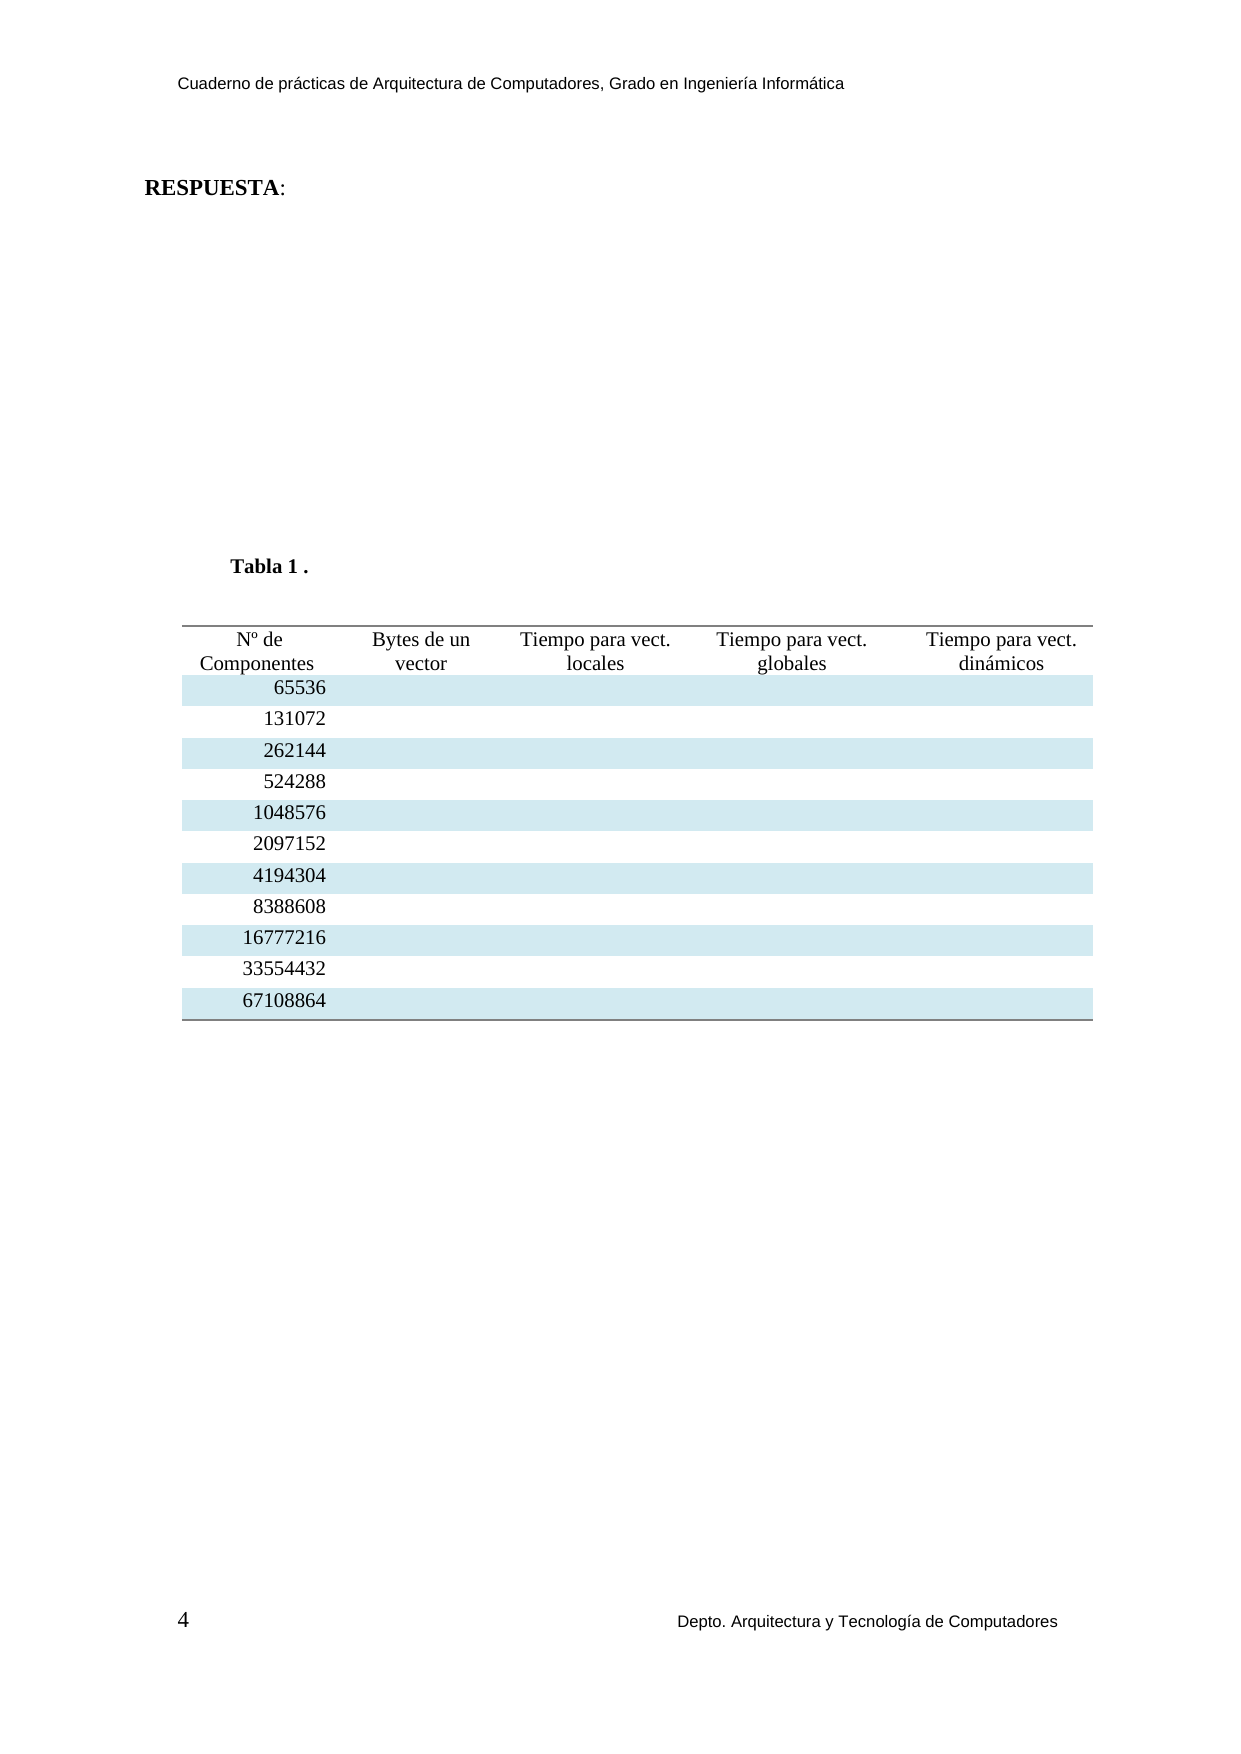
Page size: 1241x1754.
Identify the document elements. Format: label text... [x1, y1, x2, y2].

table_cell [505, 738, 686, 769]
table_cell 524288 [182, 769, 337, 800]
table_cell [505, 675, 686, 706]
table_header Tiempo para vect. globales [686, 627, 898, 675]
text RESPUESTA: [144, 174, 1063, 200]
table_cell [898, 769, 1093, 800]
table_cell 16777216 [182, 925, 337, 956]
table_header Tiempo para vect. dinámicos [898, 627, 1093, 675]
table_cell [505, 988, 686, 1019]
table_cell [337, 706, 505, 737]
table_cell [898, 831, 1093, 862]
table_cell [686, 988, 898, 1019]
table_cell [505, 831, 686, 862]
table_header Tiempo para vect. locales [505, 627, 686, 675]
table_cell [686, 800, 898, 831]
table_cell [686, 706, 898, 737]
table_cell 33554432 [182, 956, 337, 987]
table_cell [337, 894, 505, 925]
table_cell [505, 925, 686, 956]
table_cell [505, 706, 686, 737]
table_cell [898, 863, 1093, 894]
table_cell [686, 956, 898, 987]
table_cell 4194304 [182, 863, 337, 894]
table_cell [898, 988, 1093, 1019]
table_cell [898, 738, 1093, 769]
table_cell [337, 800, 505, 831]
table_cell 2097152 [182, 831, 337, 862]
table_cell [686, 738, 898, 769]
table_cell [505, 956, 686, 987]
table_cell [337, 831, 505, 862]
table_cell [898, 675, 1093, 706]
table_cell [505, 894, 686, 925]
table_cell [898, 706, 1093, 737]
table_cell [505, 863, 686, 894]
table_cell [505, 769, 686, 800]
table_cell [898, 925, 1093, 956]
table_cell 67108864 [182, 988, 337, 1019]
table_cell 65536 [182, 675, 337, 706]
table_header Bytes de un vector [337, 627, 505, 675]
table_cell [686, 831, 898, 862]
table_cell [337, 769, 505, 800]
table_cell [337, 956, 505, 987]
table_cell [337, 988, 505, 1019]
table_cell [144, 578, 1092, 617]
table_cell 131072 [182, 706, 337, 737]
table_cell [337, 863, 505, 894]
table_cell [337, 738, 505, 769]
table_cell [505, 800, 686, 831]
table_cell [686, 675, 898, 706]
table_cell [898, 956, 1093, 987]
table_header [144, 529, 1092, 578]
table_cell [686, 925, 898, 956]
table_cell 262144 [182, 738, 337, 769]
table_cell 8388608 [182, 894, 337, 925]
table_cell [686, 863, 898, 894]
table_cell [337, 675, 505, 706]
table_cell [898, 800, 1093, 831]
table_cell [898, 894, 1093, 925]
table_cell [686, 769, 898, 800]
table_cell 1048576 [182, 800, 337, 831]
table_header Nº de Componentes [182, 627, 337, 675]
table_cell [686, 894, 898, 925]
table_cell [337, 925, 505, 956]
